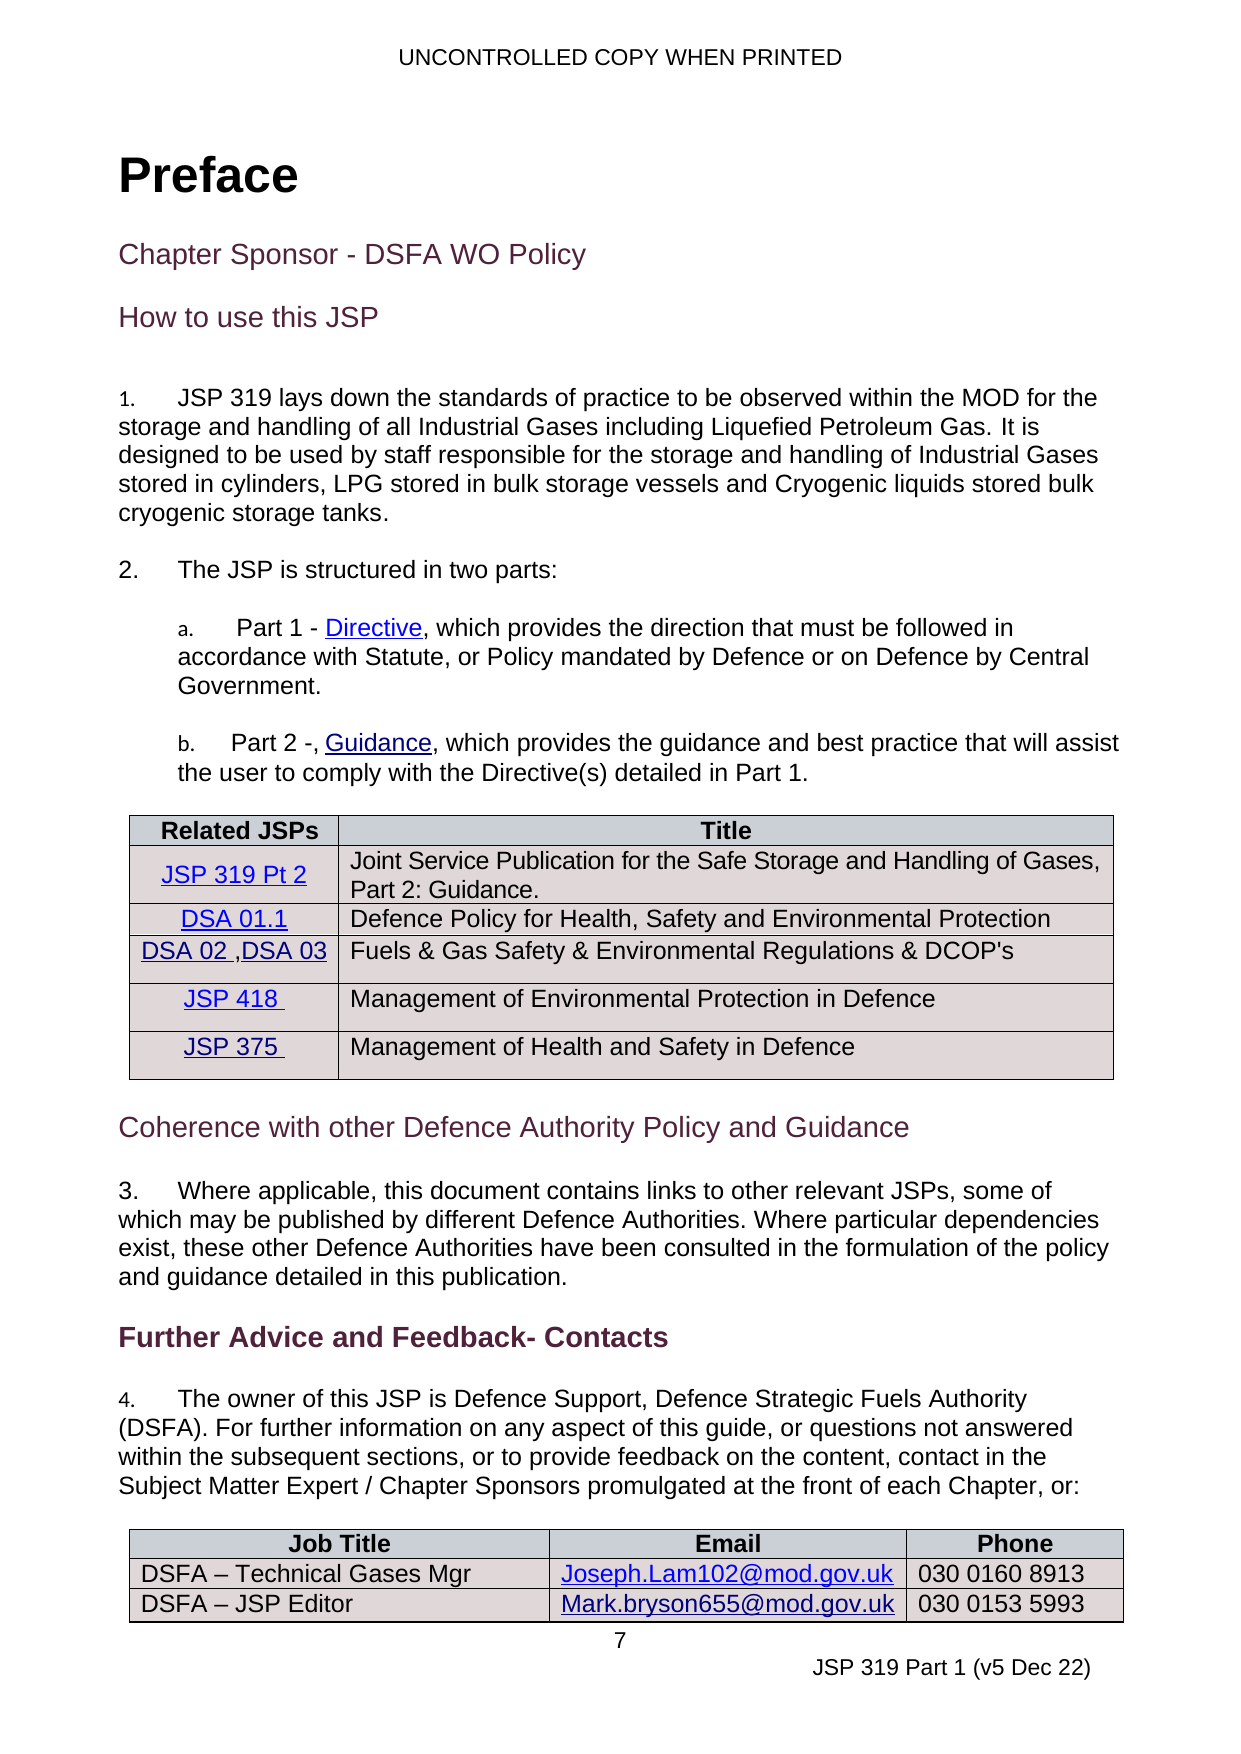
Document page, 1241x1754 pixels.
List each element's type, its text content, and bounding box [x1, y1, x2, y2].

table_cell DSFA – Technical Gases Mgr [130, 1559, 549, 1588]
list Part 1 - Directive, which provides the direction that must be followed in accordance with Statute, or Policy mandated by Defence or on Defence by Central Government. [177, 613, 1122, 699]
list The JSP is structured in two parts: [118, 555, 1122, 584]
table_header Related JSPs [130, 816, 338, 845]
table_header Job Title [130, 1530, 549, 1558]
table_cell Joseph.Lam102@mod.gov.uk [550, 1559, 906, 1588]
table_header Email [550, 1530, 906, 1558]
subtitle Further Advice and Feedback- Contacts [118, 1320, 1122, 1353]
table_cell Defence Policy for Health, Safety and Environmental Protection [339, 904, 1113, 934]
list Where applicable, this document contains links to other relevant JSPs, some of which may be published by different Defence Authorities. Where particular dependencies exist, these other Defence Authorities have been consulted in the formulation of the policy and guidance detailed in this publication. [118, 1176, 1122, 1291]
table_header Title [339, 816, 1113, 845]
subtitle How to use this JSP [118, 300, 1122, 334]
table_cell Fuels & Gas Safety & Environmental Regulations & DCOP's [339, 936, 1113, 983]
table_cell JSP 375 [130, 1032, 338, 1079]
table_header Phone [907, 1530, 1123, 1558]
table_cell Management of Environmental Protection in Defence [339, 984, 1113, 1031]
list JSP 319 lays down the standards of practice to be observed within the MOD for the storage and handling of all Industrial Gases including Liquefied Petroleum Gas. It is designed to be used by staff responsible for the storage and handling of Industrial Gases stored in cylinders, LPG stored in bulk storage vessels and Cryogenic liquids stored bulk cryogenic storage tanks. [118, 382, 1122, 527]
list The owner of this JSP is Defence Support, Defence Strategic Fuels Authority (DSFA). For further information on any aspect of this guide, or questions not answered within the subsequent sections, or to provide feedback on the content, contact in the Subject Matter Expert / Chapter Sponsors promulgated at the front of each Chapter, or: [118, 1384, 1122, 1500]
table_cell 030 0153 5993 [907, 1589, 1123, 1621]
table_cell DSA 01.1 [130, 904, 338, 934]
table_cell Mark.bryson655@mod.gov.uk [550, 1589, 906, 1621]
list Part 2 -, Guidance, which provides the guidance and best practice that will assist the user to comply with the Directive(s) detailed in Part 1. [177, 728, 1122, 786]
table_cell DSFA – JSP Editor [130, 1589, 549, 1621]
subtitle Preface [118, 145, 1122, 203]
table_cell 030 0160 8913 [907, 1559, 1123, 1588]
table_cell JSP 319 Pt 2 [130, 846, 338, 903]
subtitle Coherence with other Defence Authority Policy and Guidance [118, 1110, 1122, 1144]
table_cell JSP 418 [130, 984, 338, 1031]
table_cell DSA 02 ,DSA 03 [130, 936, 338, 983]
table_cell Joint Service Publication for the Safe Storage and Handling of Gases, Part 2: Guidance. [339, 846, 1113, 903]
text Chapter Sponsor - DSFA WO Policy [118, 237, 1122, 270]
table_cell Management of Health and Safety in Defence [339, 1032, 1113, 1079]
